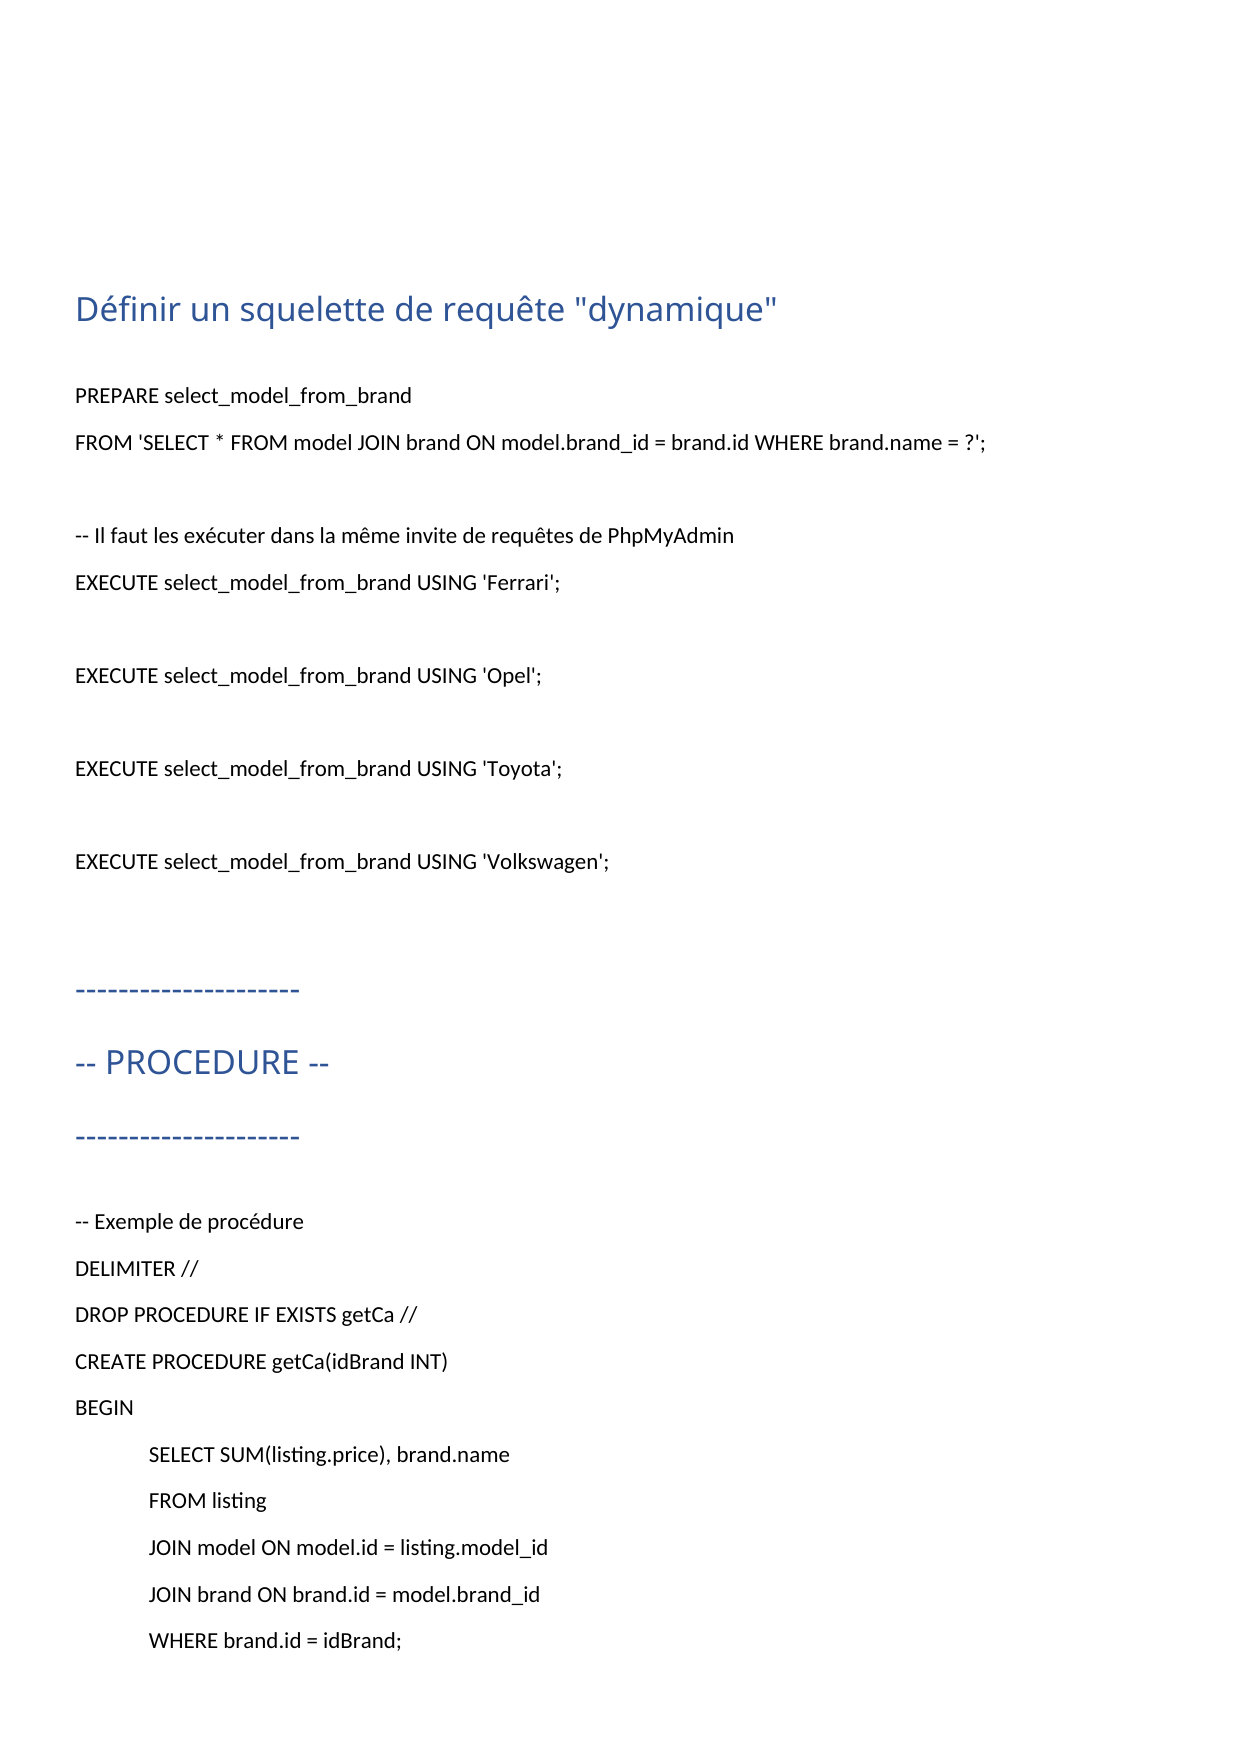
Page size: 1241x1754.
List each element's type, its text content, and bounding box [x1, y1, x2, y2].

text EXECUTE select_model_from_brand USING 'Volkswagen'; [75, 847, 1165, 875]
text -- Exemple de procédure [75, 1207, 1165, 1235]
text JOIN brand ON brand.id = model.brand_id [75, 1580, 1165, 1608]
subtitle Définir un squelette de requête "dynamique" [75, 286, 1165, 332]
text DROP PROCEDURE IF EXISTS getCa // [75, 1300, 1165, 1328]
text FROM 'SELECT * FROM model JOIN brand ON model.brand_id = brand.id WHERE brand.name = ?'; [75, 428, 1165, 456]
text CREATE PROCEDURE getCa(idBrand INT) [75, 1347, 1165, 1375]
subtitle --------------------- [75, 965, 1165, 1011]
text -- Il faut les exécuter dans la même invite de requêtes de PhpMyAdmin [75, 521, 1165, 549]
text EXECUTE select_model_from_brand USING 'Opel'; [75, 661, 1165, 689]
subtitle --------------------- [75, 1112, 1165, 1158]
text DELIMITER // [75, 1254, 1165, 1282]
text SELECT SUM(listing.price), brand.name [75, 1440, 1165, 1468]
text EXECUTE select_model_from_brand USING 'Ferrari'; [75, 568, 1165, 596]
text PREPARE select_model_from_brand [75, 381, 1165, 409]
text BEGIN [75, 1393, 1165, 1422]
text EXECUTE select_model_from_brand USING 'Toyota'; [75, 754, 1165, 782]
text JOIN model ON model.id = listing.model_id [75, 1533, 1165, 1561]
subtitle -- PROCEDURE -- [75, 1039, 1165, 1084]
text WHERE brand.id = idBrand; [75, 1626, 1165, 1654]
text FROM listing [75, 1487, 1165, 1515]
